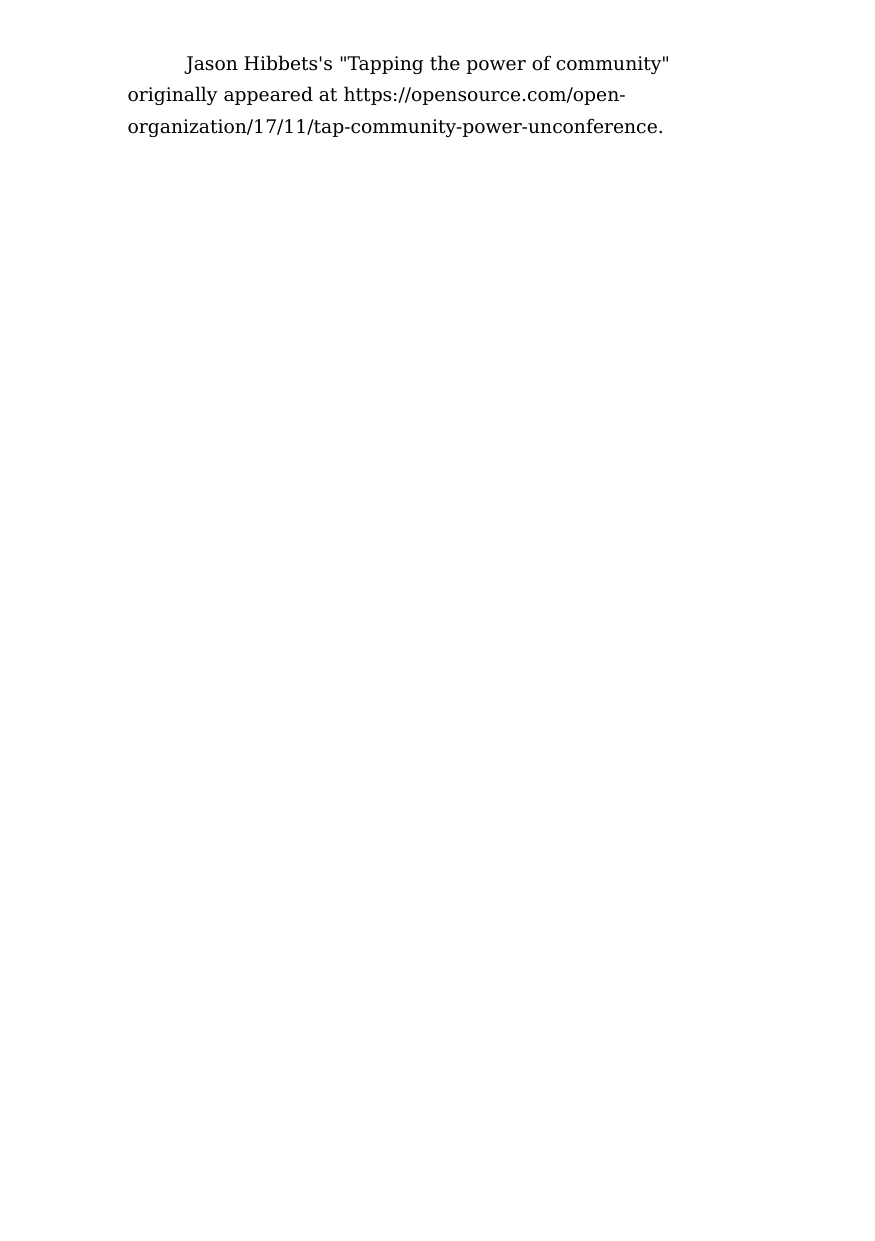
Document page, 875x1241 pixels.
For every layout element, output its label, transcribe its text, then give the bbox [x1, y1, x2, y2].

text Jason Hibbets's "Tapping the power of community" originally appeared at https://opensource.com/open-organization/17/11/tap-community-power-unconference. [127, 52, 747, 138]
